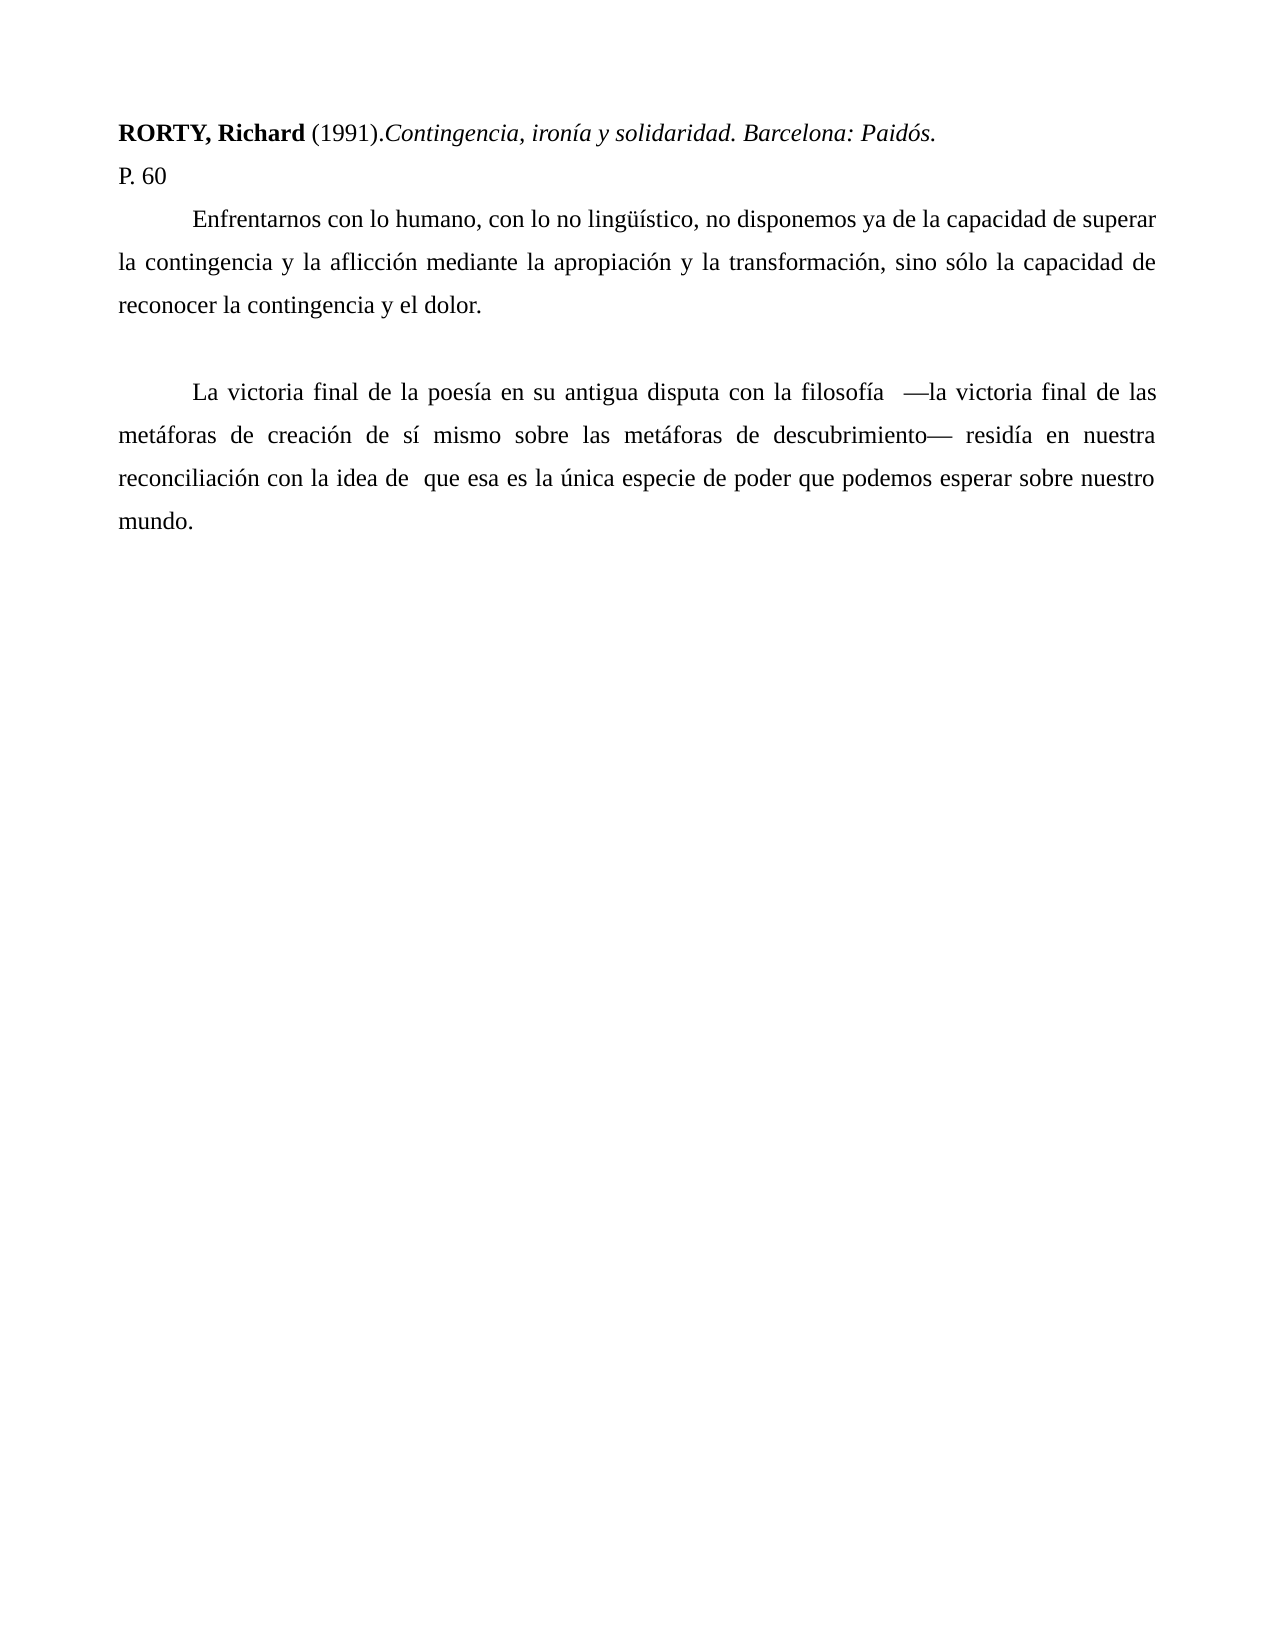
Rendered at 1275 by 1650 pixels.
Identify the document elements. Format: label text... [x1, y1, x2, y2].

text P. 60 [118, 161, 1157, 190]
text RORTY, Richard (1991).Contingencia, ironía y solidaridad. Barcelona: Paidós. [118, 118, 1157, 147]
text Enfrentarnos con lo humano, con lo no lingüístico, no disponemos ya de la capacidad de superar la contingencia y la aflicción mediante la apropiación y la transformación, sino sólo la capacidad de reconocer la contingencia y el dolor. [118, 204, 1157, 319]
text La victoria final de la poesía en su antigua disputa con la filosofía —la victoria final de las metáforas de creación de sí mismo sobre las metáforas de descubrimiento— residía en nuestra reconciliación con la idea de que esa es la única especie de poder que podemos esperar sobre nuestro mundo. [118, 377, 1157, 535]
